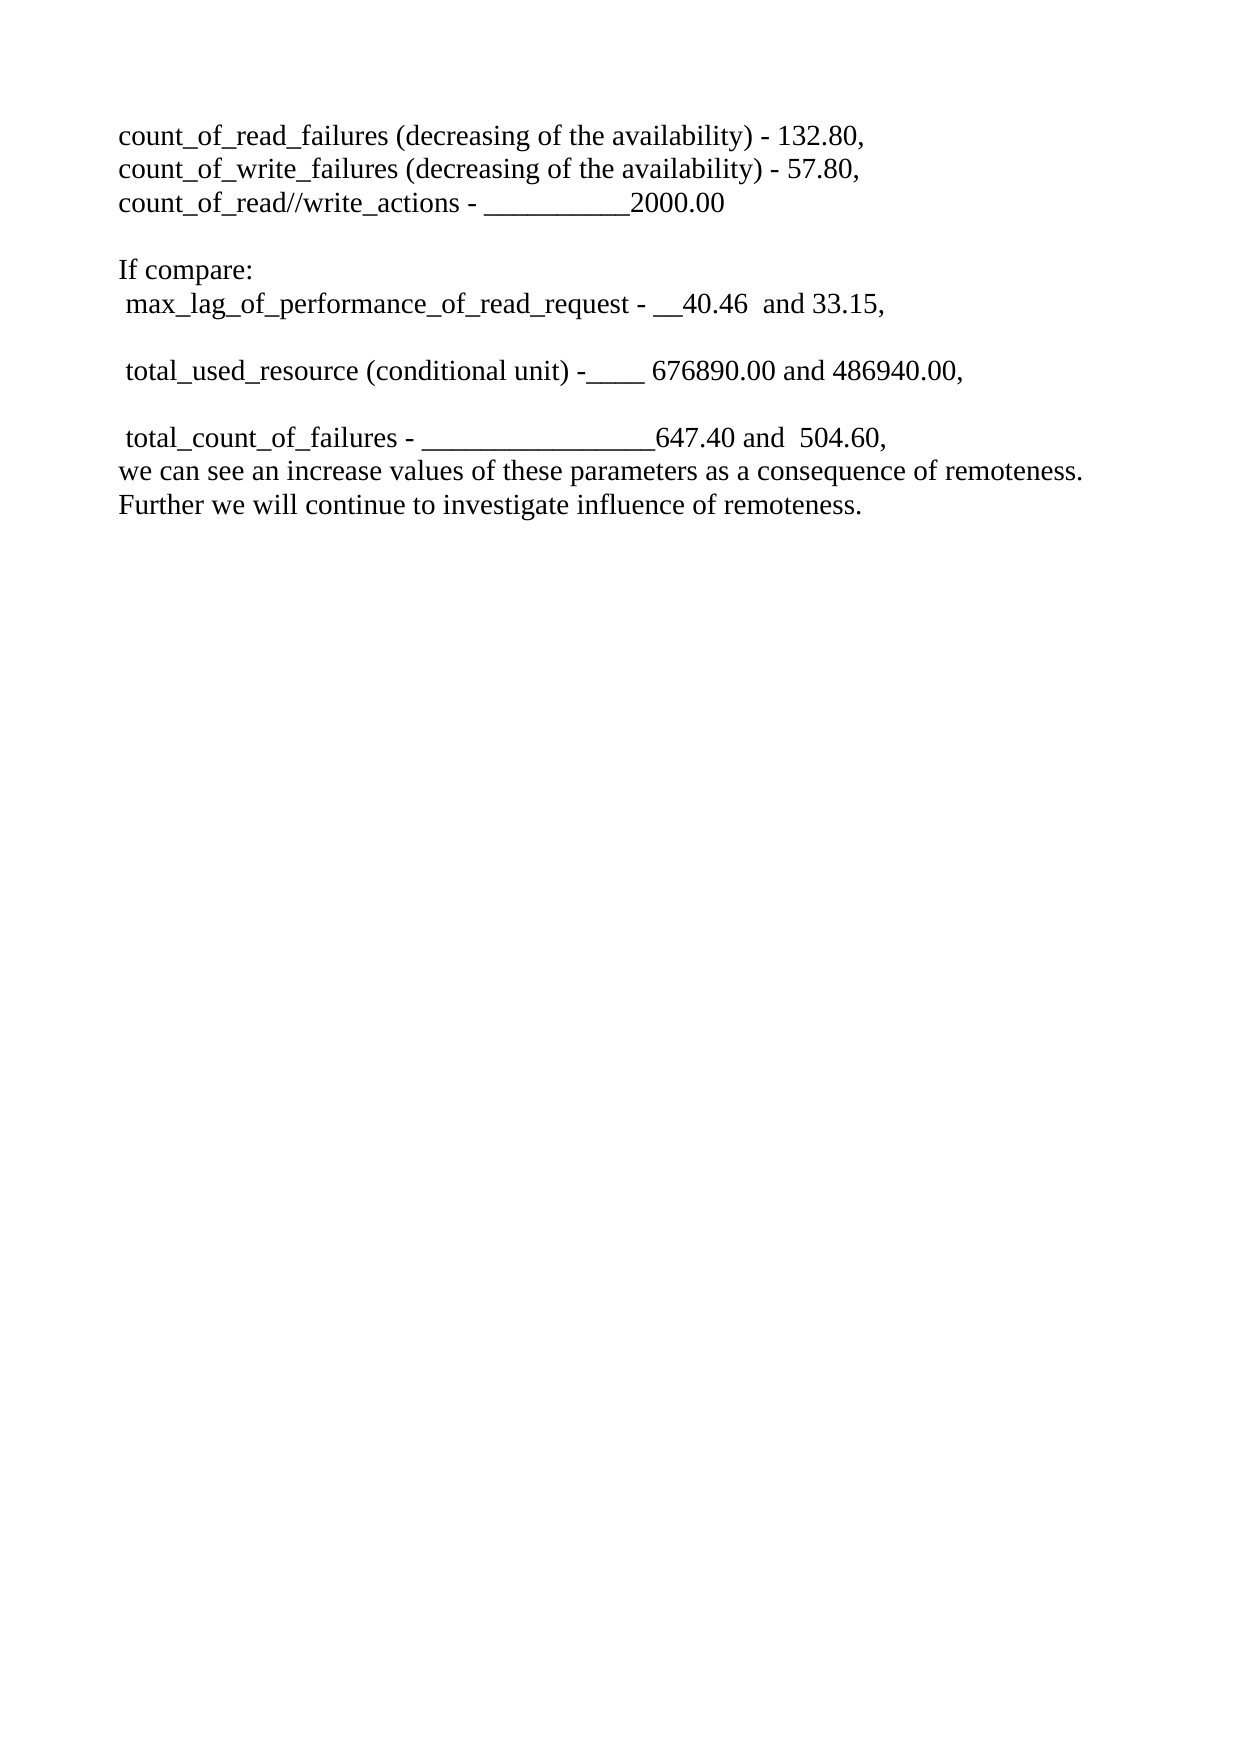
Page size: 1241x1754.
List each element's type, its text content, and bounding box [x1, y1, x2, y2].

text total_used_resource (conditional unit) -____ 676890.00 and 486940.00, [118, 353, 1122, 386]
text we can see an increase values of these parameters as a consequence of remoteness. [118, 453, 1122, 487]
text total_count_of_failures - ________________647.40 and 504.60, [118, 420, 1122, 453]
text count_of_read_failures (decreasing of the availability) - 132.80, count_of_write_failures (decreasing of the availability) - 57.80, count_of_read//write_actions - __________2000.00 [118, 118, 1122, 219]
text If compare: [118, 252, 1122, 286]
text Further we will continue to investigate influence of remoteness. [118, 487, 1122, 521]
text max_lag_of_performance_of_read_request - __40.46 and 33.15, [118, 286, 1122, 319]
